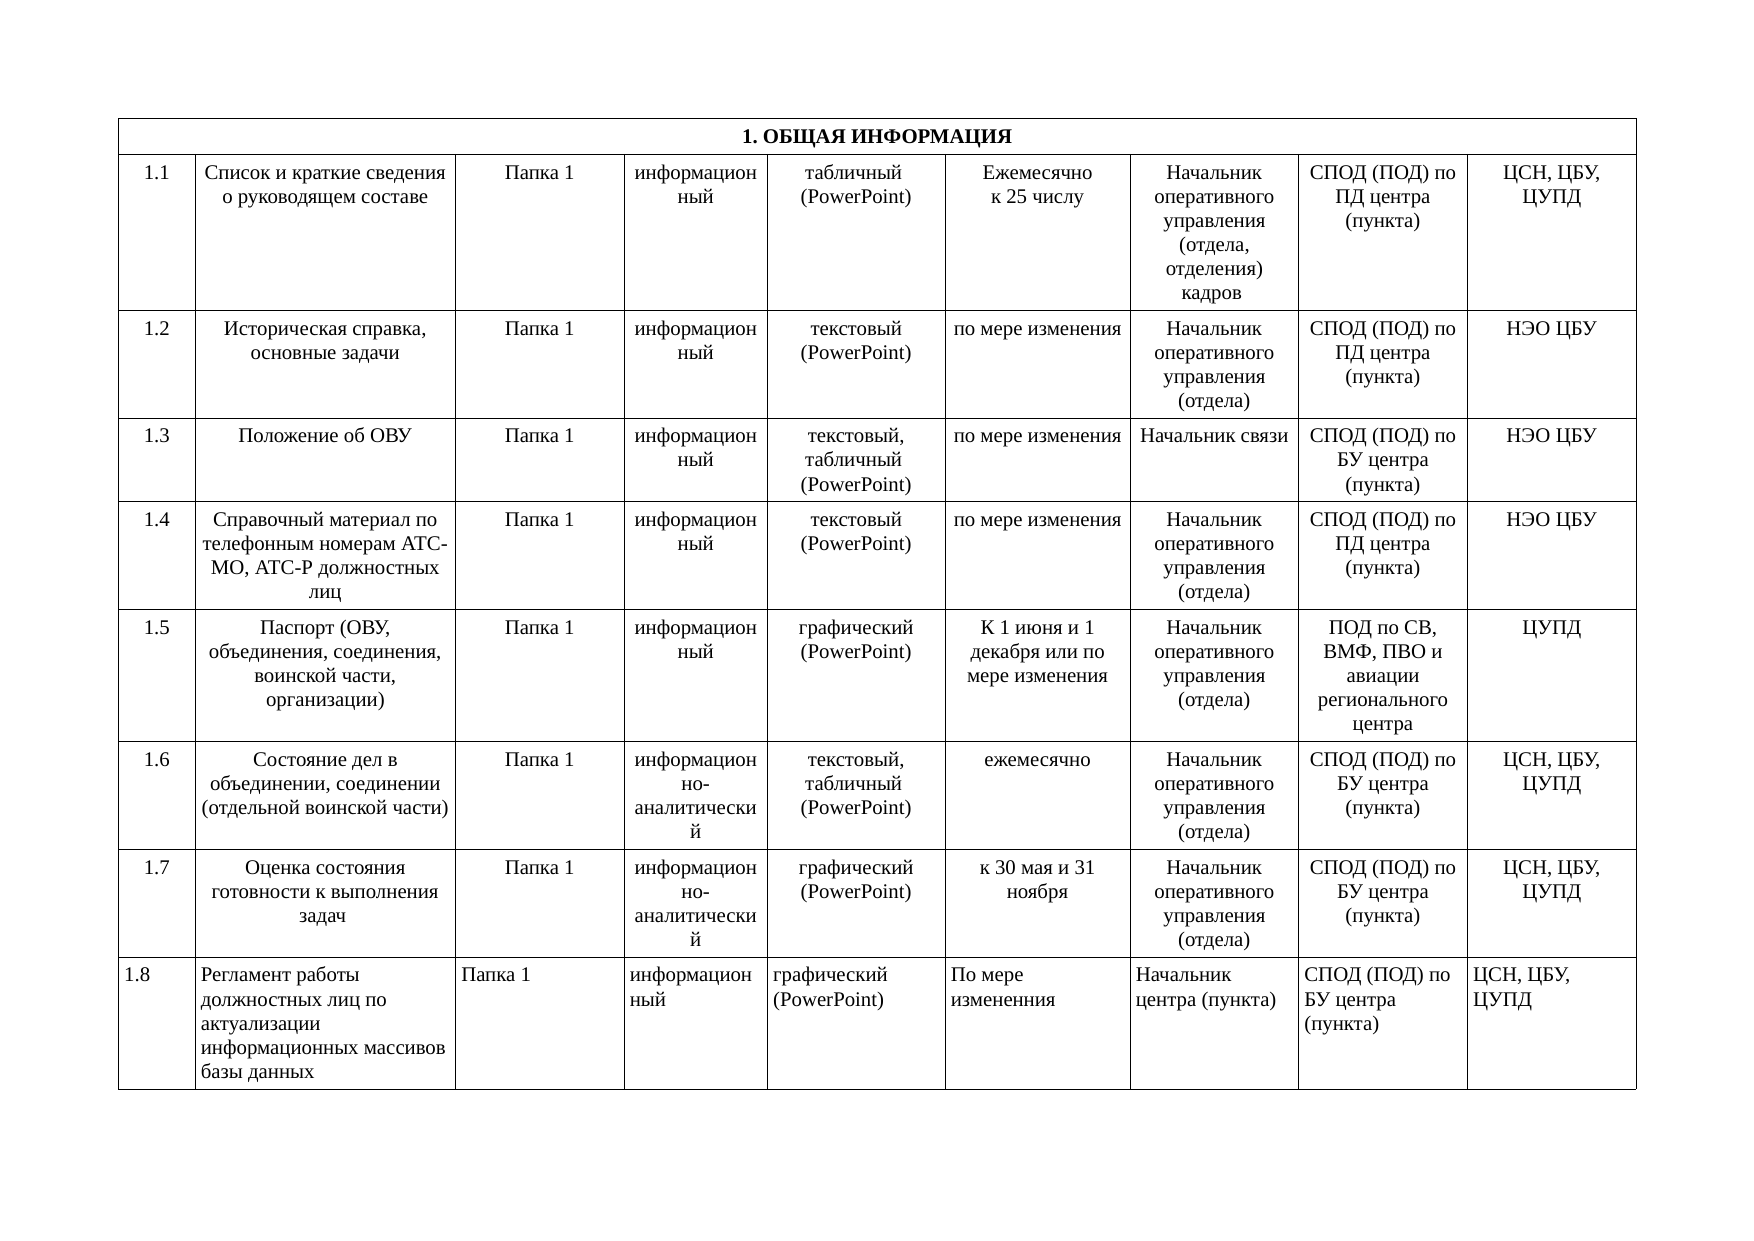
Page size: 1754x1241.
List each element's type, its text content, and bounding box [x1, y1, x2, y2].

table_cell 1. ОБЩАЯ ИНФОРМАЦИЯ [119, 119, 1636, 154]
table_cell Папка 1 [456, 155, 624, 310]
table_cell Начальник оперативного управления (отдела) [1131, 850, 1298, 957]
table_cell по мере изменения [946, 311, 1130, 417]
table_cell графический (PowerPoint) [768, 850, 945, 957]
table_cell информационный [625, 502, 767, 609]
table_cell Начальник связи [1131, 419, 1298, 501]
table_cell Начальник оперативного управления (отдела, отделения) кадров [1131, 155, 1298, 310]
table_cell Регламент работы должностных лиц по актуализации информационных массивов базы данных [196, 958, 455, 1088]
table_cell табличный (PowerPoint) [768, 155, 945, 310]
table_cell СПОД (ПОД) по БУ центра (пункта) [1299, 419, 1467, 501]
table_cell ПОД по СВ, ВМФ, ПВО и авиации регионального центра [1299, 610, 1467, 741]
table_cell 1.2 [119, 311, 195, 417]
table_cell Историческая справка, основные задачи [196, 311, 455, 417]
table_cell ЦСН, ЦБУ, ЦУПД [1468, 958, 1636, 1088]
table_cell ЦСН, ЦБУ, ЦУПД [1468, 155, 1636, 310]
table_cell текстовый (PowerPoint) [768, 502, 945, 609]
table_cell Папка 1 [456, 850, 624, 957]
table_cell Паспорт (ОВУ, объединения, соединения, воинской части, организации) [196, 610, 455, 741]
table_cell текстовый, табличный (PowerPoint) [768, 742, 945, 849]
table_cell ежемесячно [946, 742, 1130, 849]
table_cell ЦУПД [1468, 610, 1636, 741]
table_cell информационный [625, 958, 767, 1088]
table_cell Папка 1 [456, 958, 624, 1088]
table_cell ЦСН, ЦБУ, ЦУПД [1468, 850, 1636, 957]
table_cell Состояние дел в объединении, соединении (отдельной воинской части) [196, 742, 455, 849]
table_cell Папка 1 [456, 311, 624, 417]
table_cell Начальник центра (пункта) [1131, 958, 1298, 1088]
table_cell Оценка состояния готовности к выполнения задач [196, 850, 455, 957]
table_cell Список и краткие сведения о руководящем составе [196, 155, 455, 310]
table_cell СПОД (ПОД) по БУ центра (пункта) [1299, 850, 1467, 957]
table_cell СПОД (ПОД) по БУ центра (пункта) [1299, 742, 1467, 849]
table_cell Положение об ОВУ [196, 419, 455, 501]
table_cell 1.3 [119, 419, 195, 501]
table_cell информационно-аналитический [625, 742, 767, 849]
table_cell Папка 1 [456, 502, 624, 609]
table_cell Начальник оперативного управления (отдела) [1131, 311, 1298, 417]
table_cell Начальник оперативного управления (отдела) [1131, 610, 1298, 741]
table_cell информационный [625, 610, 767, 741]
table_cell информационный [625, 155, 767, 310]
table_cell Справочный материал по телефонным номерам АТС-МО, АТС-Р должностных лиц [196, 502, 455, 609]
table_cell текстовый (PowerPoint) [768, 311, 945, 417]
table_cell СПОД (ПОД) по БУ центра (пункта) [1299, 958, 1467, 1088]
table_cell графический (PowerPoint) [768, 610, 945, 741]
table_cell НЭО ЦБУ [1468, 419, 1636, 501]
table_cell информационно-аналитический [625, 850, 767, 957]
table_cell информационный [625, 419, 767, 501]
table_cell 1.1 [119, 155, 195, 310]
table_cell 1.4 [119, 502, 195, 609]
table_cell НЭО ЦБУ [1468, 311, 1636, 417]
table_cell текстовый, табличный (PowerPoint) [768, 419, 945, 501]
table_cell СПОД (ПОД) по ПД центра (пункта) [1299, 311, 1467, 417]
table_cell Ежемесячно к 25 числу [946, 155, 1130, 310]
table_cell К 1 июня и 1 декабря или по мере изменения [946, 610, 1130, 741]
table_cell Папка 1 [456, 419, 624, 501]
table_cell Папка 1 [456, 742, 624, 849]
table_cell НЭО ЦБУ [1468, 502, 1636, 609]
table_cell графический (PowerPoint) [768, 958, 945, 1088]
table_cell СПОД (ПОД) по ПД центра (пункта) [1299, 155, 1467, 310]
table_cell 1.7 [119, 850, 195, 957]
table_cell по мере изменения [946, 502, 1130, 609]
table_cell к 30 мая и 31 ноября [946, 850, 1130, 957]
table_cell Начальник оперативного управления (отдела) [1131, 742, 1298, 849]
table_cell 1.5 [119, 610, 195, 741]
table_cell СПОД (ПОД) по ПД центра (пункта) [1299, 502, 1467, 609]
table_cell По мере измененния [946, 958, 1130, 1088]
table_cell 1.8 [119, 958, 195, 1088]
table_cell 1.6 [119, 742, 195, 849]
table_cell по мере изменения [946, 419, 1130, 501]
table_cell Начальник оперативного управления (отдела) [1131, 502, 1298, 609]
table_cell ЦСН, ЦБУ, ЦУПД [1468, 742, 1636, 849]
table_cell информационный [625, 311, 767, 417]
table_cell Папка 1 [456, 610, 624, 741]
